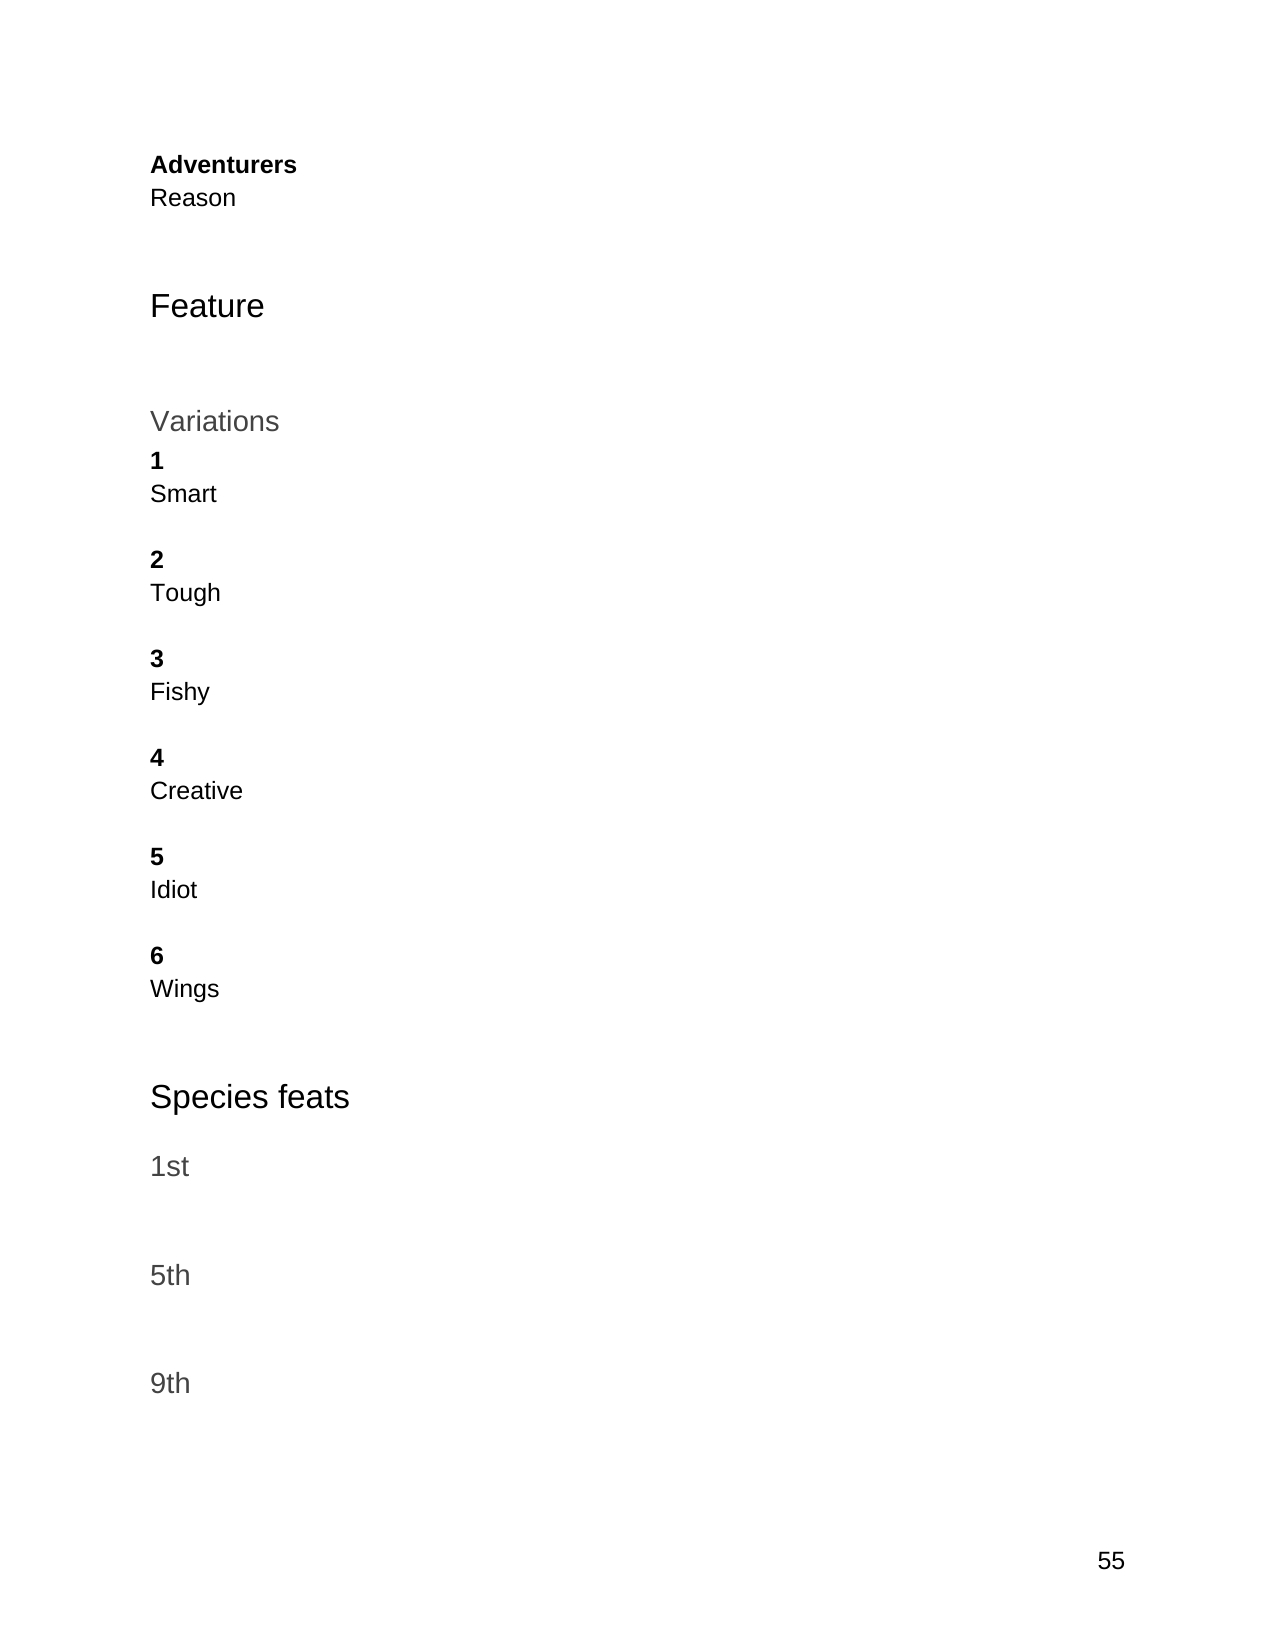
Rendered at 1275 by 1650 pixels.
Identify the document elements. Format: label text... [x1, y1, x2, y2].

text Smart [150, 479, 1125, 507]
text Tough [150, 578, 1125, 607]
text Fishy [150, 677, 1125, 706]
text 1 [150, 446, 1125, 474]
text 2 [150, 545, 1125, 573]
subtitle 1st [150, 1149, 1125, 1183]
text Reason [150, 183, 1125, 212]
text 4 [150, 743, 1125, 772]
text Creative [150, 776, 1125, 805]
text Wings [150, 974, 1125, 1003]
text 5 [150, 842, 1125, 871]
text 3 [150, 644, 1125, 673]
text Idiot [150, 875, 1125, 904]
text Adventurers [150, 150, 1125, 179]
subtitle Variations [150, 404, 1125, 437]
subtitle Feature [150, 287, 1125, 325]
subtitle Species feats [150, 1078, 1125, 1116]
text 6 [150, 941, 1125, 970]
subtitle 9th [150, 1366, 1125, 1399]
subtitle 5th [150, 1258, 1125, 1291]
